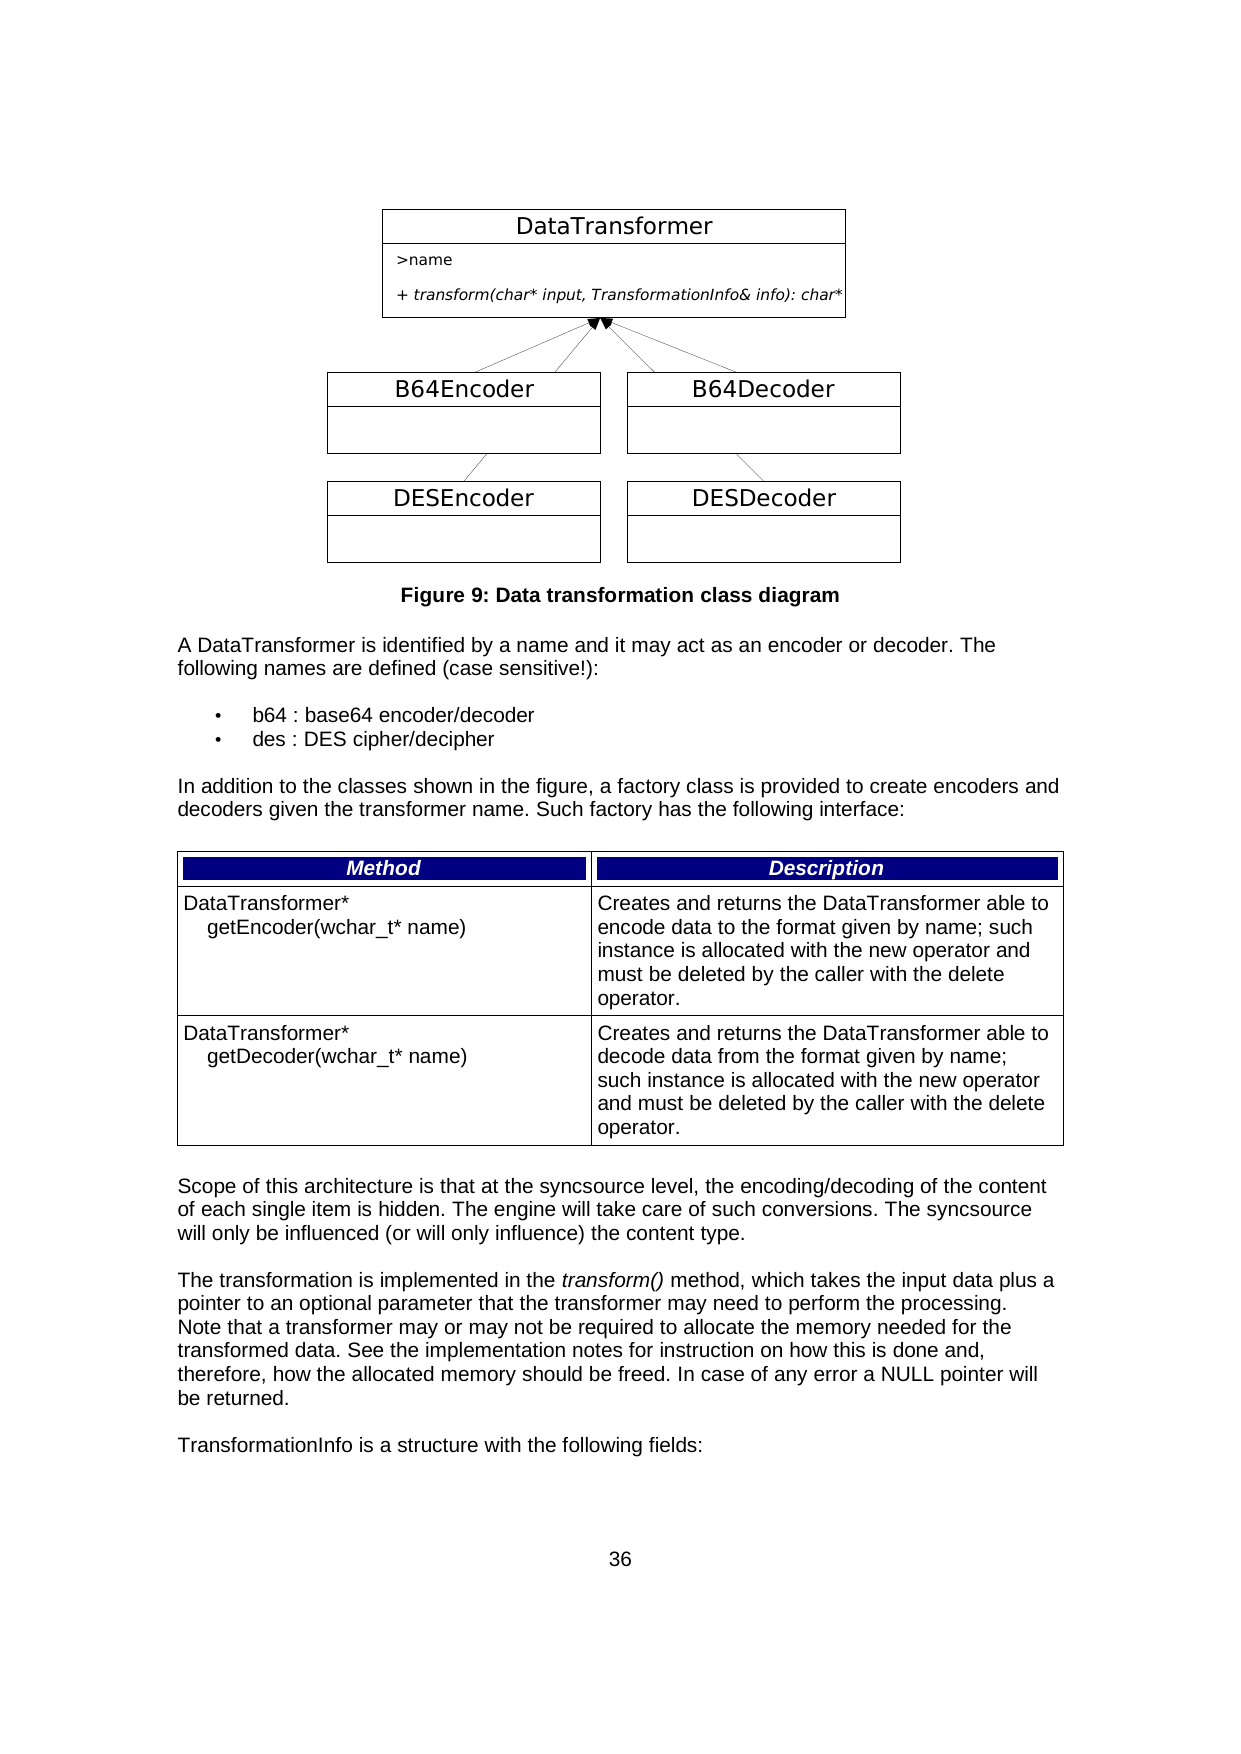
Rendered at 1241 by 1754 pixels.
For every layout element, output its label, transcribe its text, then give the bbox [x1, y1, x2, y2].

list b64 : base64 encoder/decoder [215, 704, 1063, 727]
table_header Description [592, 852, 1063, 886]
list des : DES cipher/decipher [215, 727, 1063, 751]
table_cell Creates and returns the DataTransformer able to decode data from the format given by name; such instance is allocated with the new operator and must be deleted by the caller with the delete operator. [592, 1016, 1063, 1145]
text In addition to the classes shown in the figure, a factory class is provided to create encoders and decoders given the transformer name. Such factory has the following interface: [177, 774, 1063, 821]
text TransformationInfo is a structure with the following fields: [177, 1433, 1063, 1457]
table_cell Creates and returns the DataTransformer able to encode data to the format given by name; such instance is allocated with the new operator and must be deleted by the caller with the delete operator. [592, 887, 1063, 1015]
table_cell DataTransformer* getEncoder(wchar_t* name) [178, 887, 591, 1015]
text Scope of this architecture is that at the syncsource level, the encoding/decoding of the content of each single item is hidden. The engine will take care of such conversions. The syncsource will only be influenced (or will only influence) the content type. [177, 1174, 1063, 1245]
text A DataTransformer is identified by a name and it may act as an encoder or decoder. The following names are defined (case sensitive!): [177, 609, 1063, 680]
text Figure 9: Data transformation class diagram [177, 202, 1063, 607]
table_header Method [178, 852, 591, 886]
table_cell DataTransformer* getDecoder(wchar_t* name) [178, 1016, 591, 1145]
text The transformation is implemented in the transform() method, which takes the input data plus a pointer to an optional parameter that the transformer may need to perform the processing. [177, 1268, 1063, 1315]
text Note that a transformer may or may not be required to allocate the memory needed for the transformed data. See the implementation notes for instruction on how this is done and, therefore, how the allocated memory should be freed. In case of any error a NULL pointer will be returned. [177, 1315, 1063, 1409]
